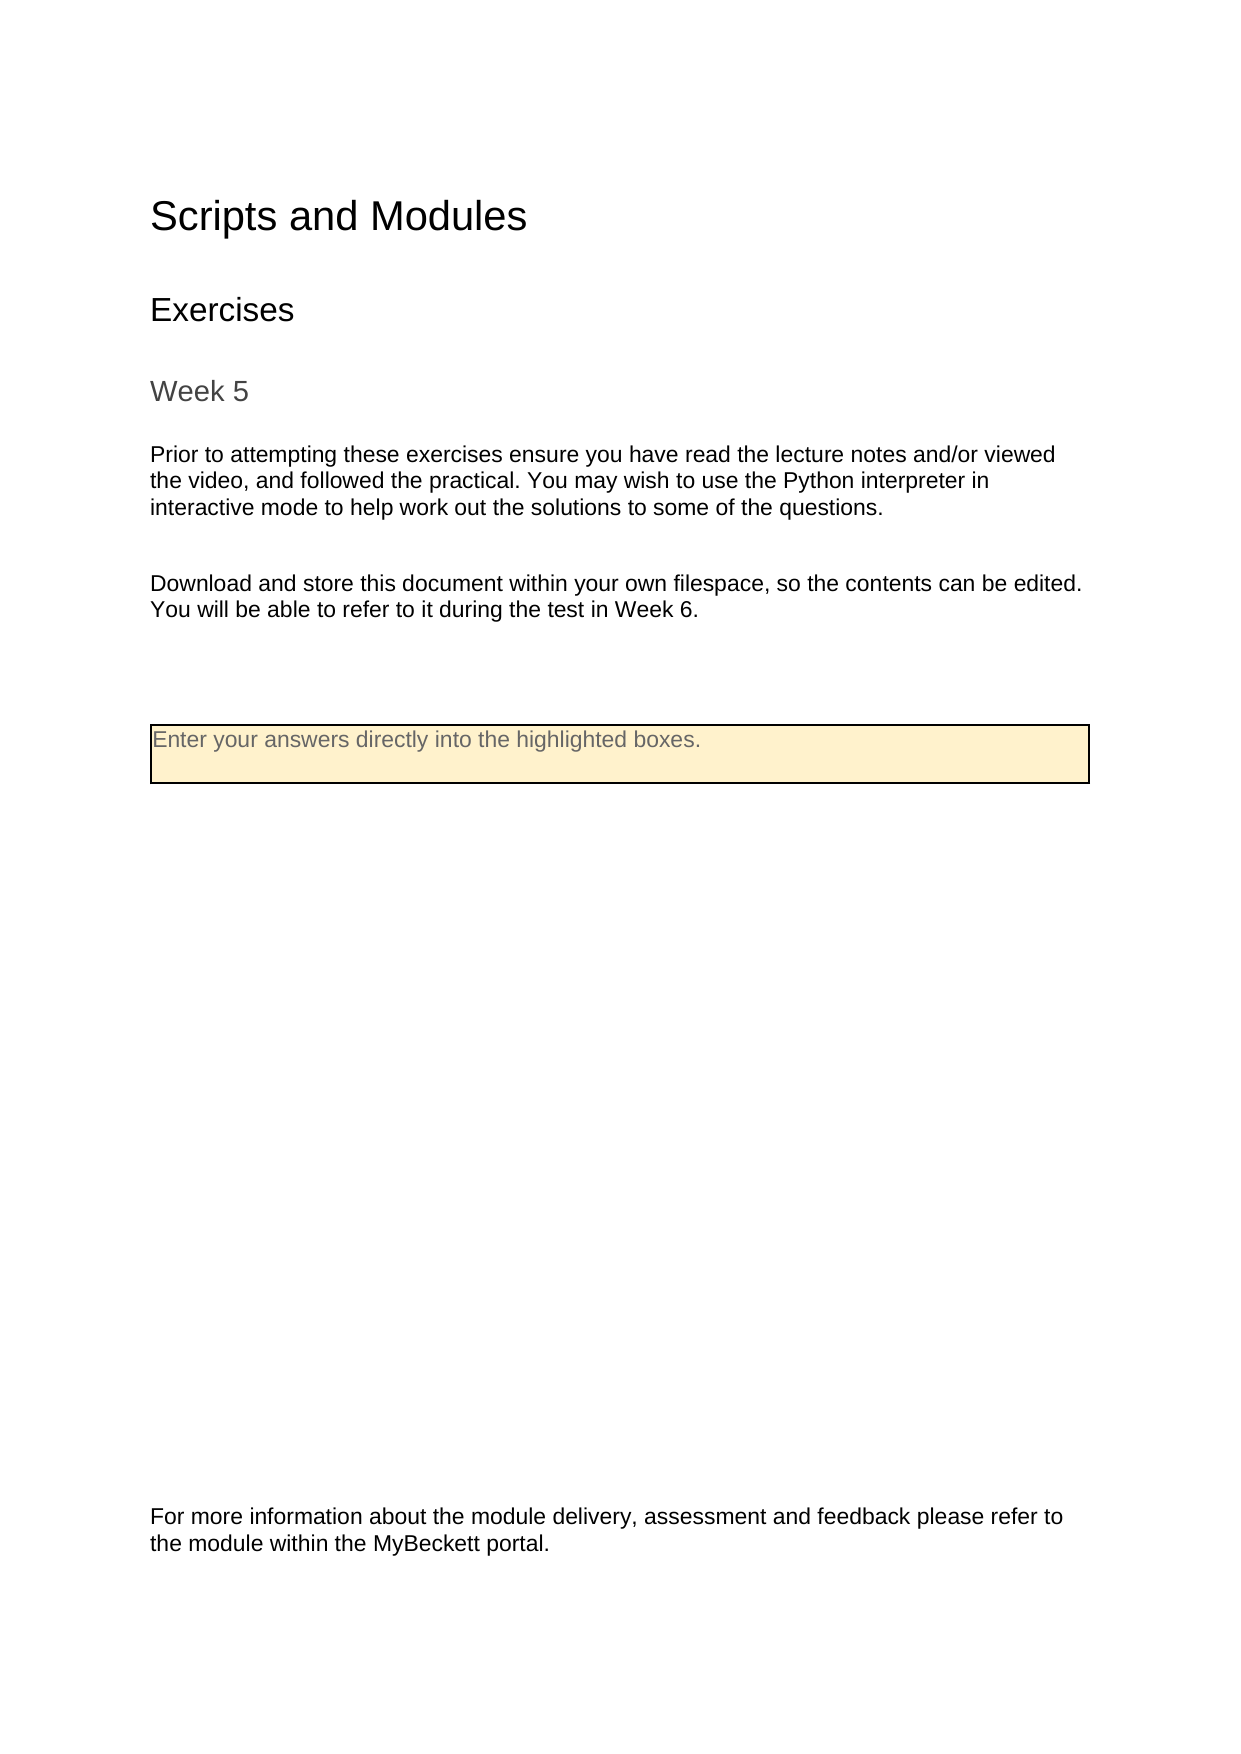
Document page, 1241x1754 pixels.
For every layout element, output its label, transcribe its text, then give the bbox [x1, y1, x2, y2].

text Enter your answers directly into the highlighted boxes. [152, 726, 1088, 752]
text Download and store this document within your own filespace, so the contents can be edited. You will be able to refer to it during the test in Week 6. [150, 570, 1090, 622]
text Prior to attempting these exercises ensure you have read the lecture notes and/or viewed the video, and followed the practical. You may wish to use the Python interpreter in interactive mode to help work out the solutions to some of the questions. [150, 441, 1090, 520]
subtitle Exercises [150, 289, 1090, 328]
subtitle Week 5 [150, 374, 1090, 407]
text For more information about the module delivery, assessment and feedback please refer to the module within the MyBeckett portal. [150, 1503, 1090, 1556]
subtitle Scripts and Modules [150, 192, 1090, 239]
